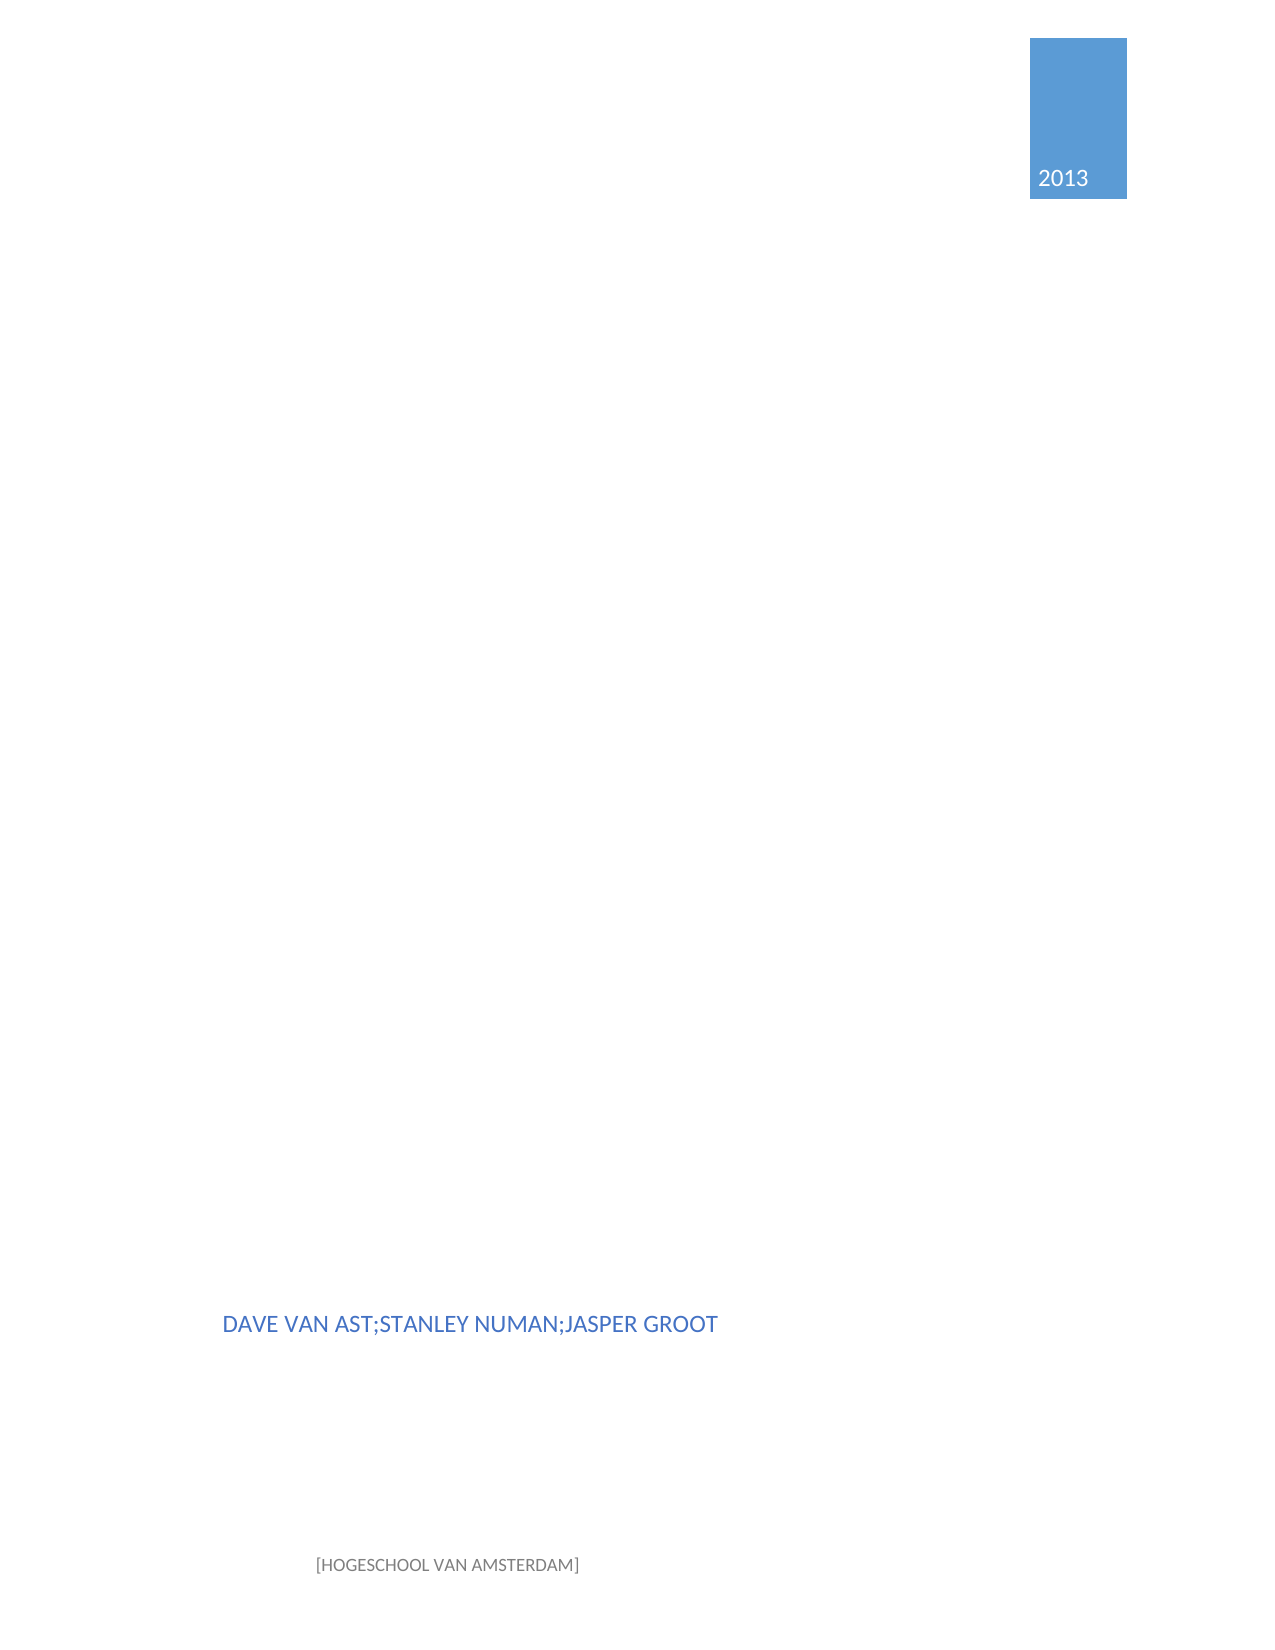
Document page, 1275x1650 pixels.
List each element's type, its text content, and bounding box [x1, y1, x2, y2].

text [Hogeschool van amsterdam] [316, 1553, 929, 1576]
text Dave van Ast;stanley numan;Jasper Groot [222, 1308, 1023, 1338]
